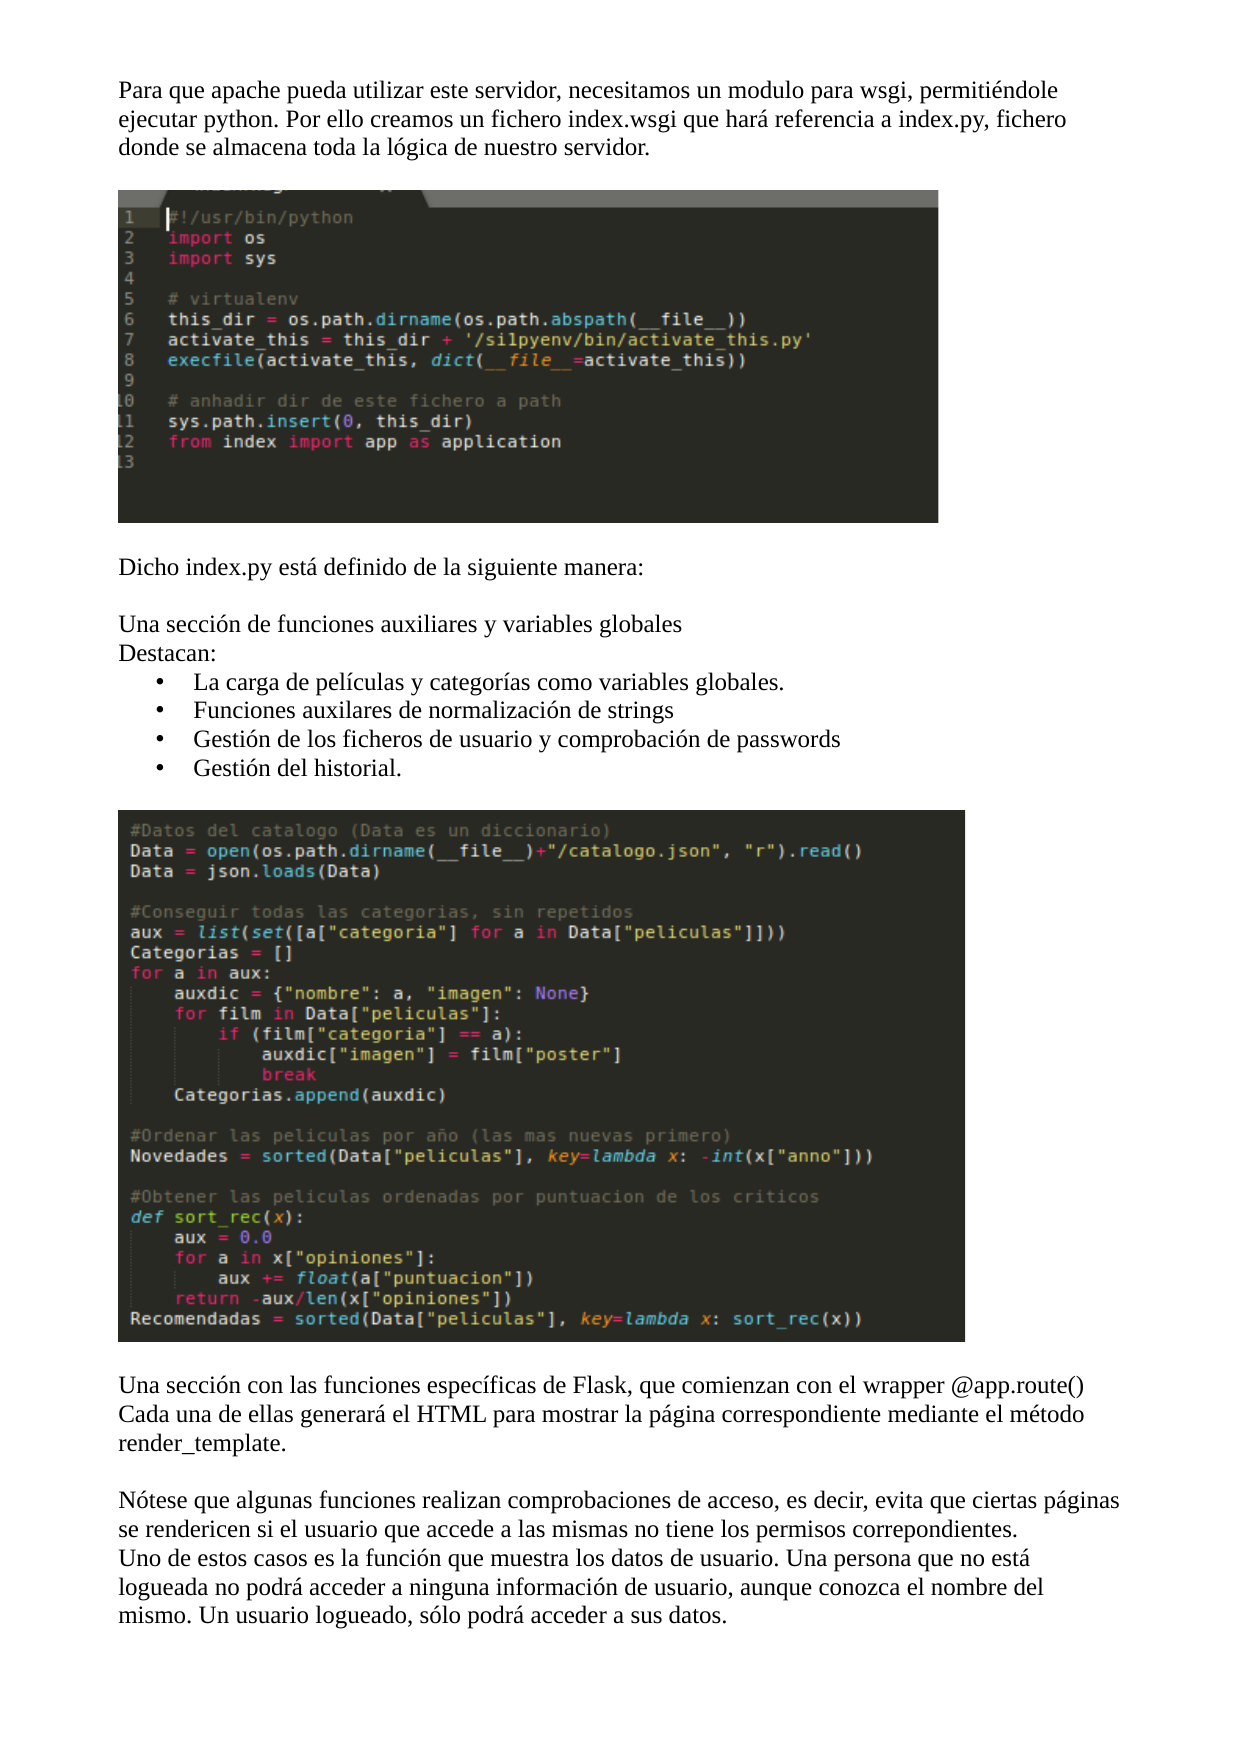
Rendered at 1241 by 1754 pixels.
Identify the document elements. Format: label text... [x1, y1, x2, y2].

list Gestión de los ficheros de usuario y comprobación de passwords [156, 724, 1122, 753]
text Cada una de ellas generará el HTML para mostrar la página correspondiente mediante el método render_template. [118, 1399, 1122, 1457]
picture [118, 190, 939, 523]
list La carga de películas y categorías como variables globales. [156, 667, 1122, 695]
text Una sección de funciones auxiliares y variables globales [118, 609, 1122, 638]
picture [118, 810, 965, 1342]
text Uno de estos casos es la función que muestra los datos de usuario. Una persona que no está logueada no podrá acceder a ninguna información de usuario, aunque conozca el nombre del mismo. Un usuario logueado, sólo podrá acceder a sus datos. [118, 1543, 1122, 1629]
text Destacan: [118, 638, 1122, 667]
text Dicho index.py está definido de la siguiente manera: [118, 552, 1122, 580]
text Para que apache pueda utilizar este servidor, necesitamos un modulo para wsgi, permitiéndole ejecutar python. Por ello creamos un fichero index.wsgi que hará referencia a index.py, fichero donde se almacena toda la lógica de nuestro servidor. [118, 75, 1122, 161]
list Gestión del historial. [156, 753, 1122, 782]
text Una sección con las funciones específicas de Flask, que comienzan con el wrapper @app.route() [118, 1370, 1122, 1399]
text Nótese que algunas funciones realizan comprobaciones de acceso, es decir, evita que ciertas páginas se rendericen si el usuario que accede a las mismas no tiene los permisos correpondientes. [118, 1485, 1122, 1543]
list Funciones auxilares de normalización de strings [156, 695, 1122, 724]
